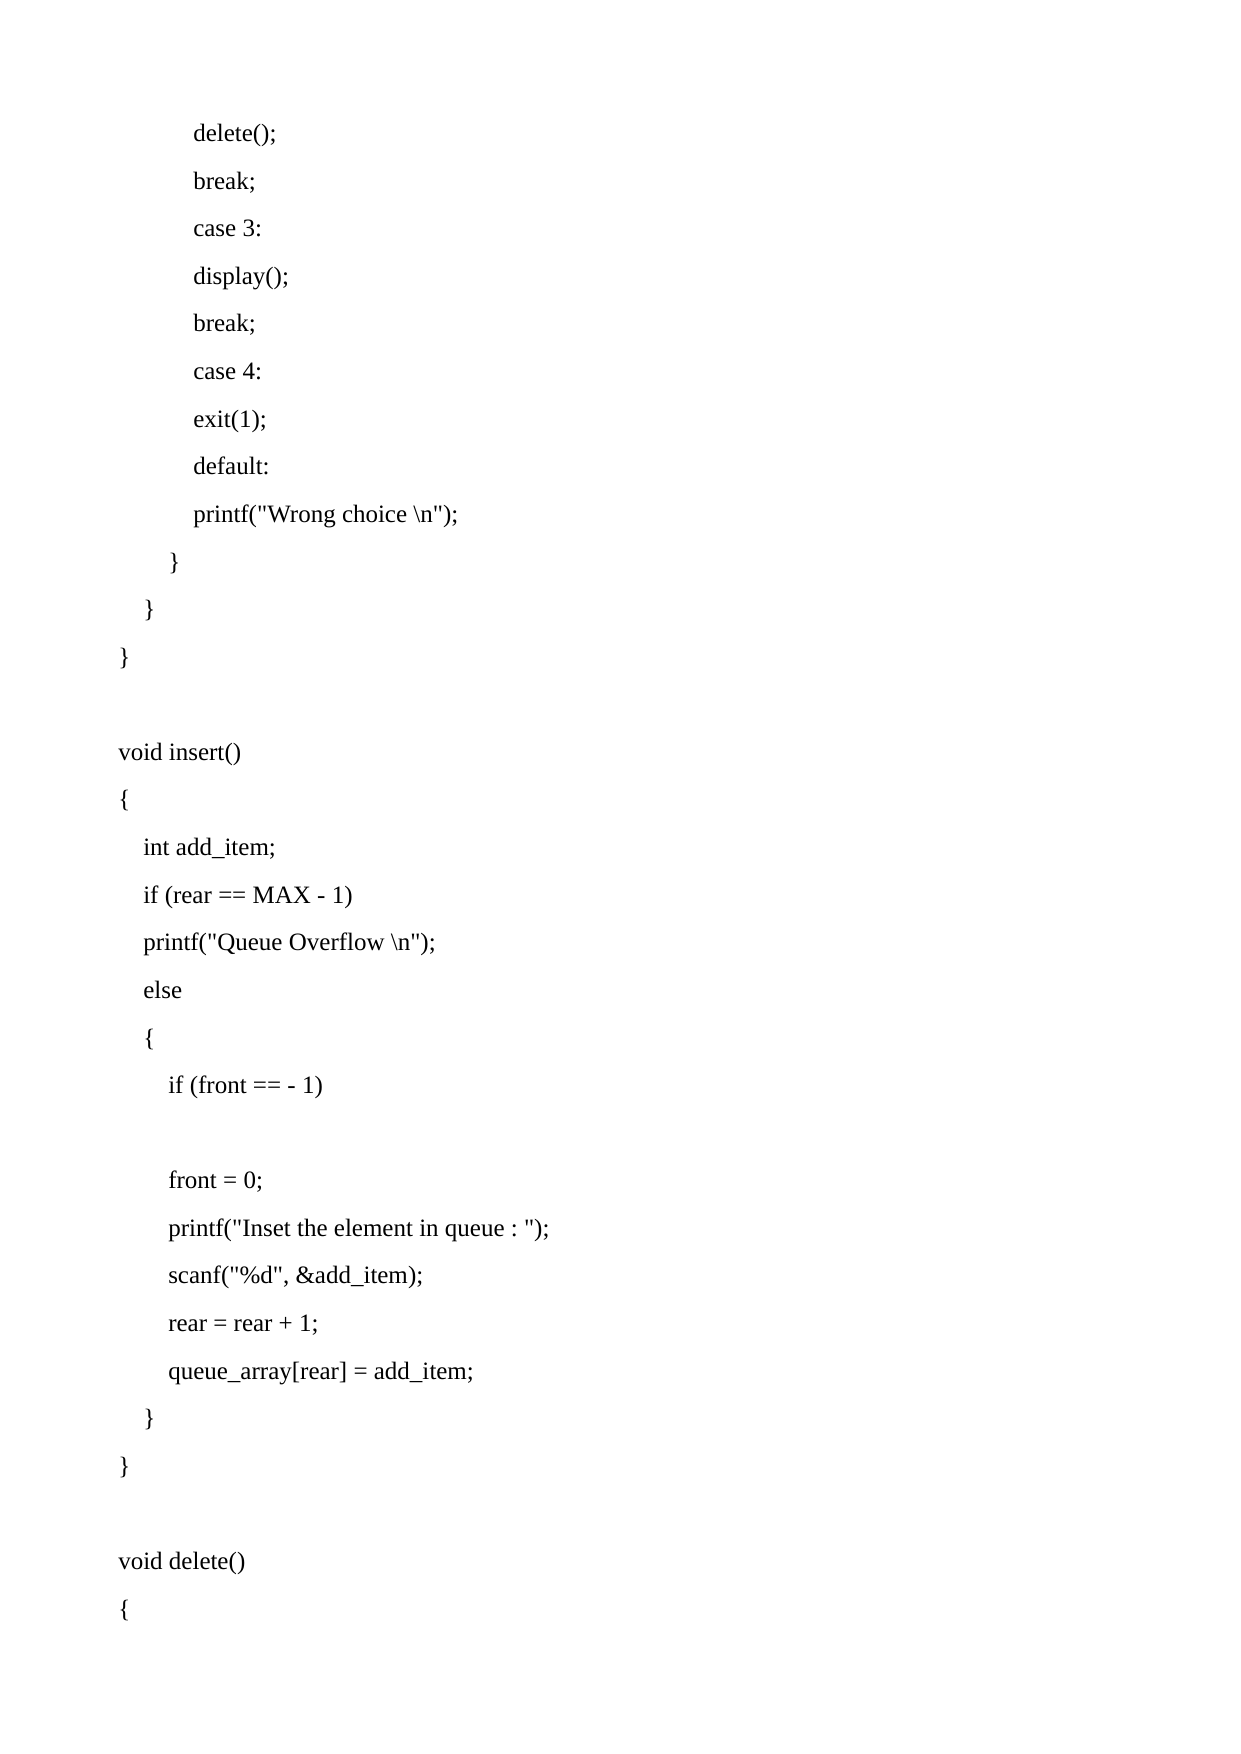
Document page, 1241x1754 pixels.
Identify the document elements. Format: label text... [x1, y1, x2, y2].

text case 4: [118, 356, 1122, 385]
text case 3: [118, 213, 1122, 242]
text if (front == - 1) [118, 1070, 1122, 1099]
text exit(1); [118, 404, 1122, 432]
text scanf("%d", &add_item); [118, 1261, 1122, 1289]
text } [118, 1403, 1122, 1432]
text printf("Inset the element in queue : "); [118, 1213, 1122, 1242]
text queue_array[rear] = add_item; [118, 1356, 1122, 1384]
text break; [118, 166, 1122, 194]
text { [118, 784, 1122, 813]
text } [118, 594, 1122, 623]
text printf("Queue Overflow \n"); [118, 927, 1122, 956]
text } [118, 547, 1122, 575]
text else [118, 975, 1122, 1004]
text break; [118, 308, 1122, 337]
text default: [118, 451, 1122, 480]
text { [118, 1023, 1122, 1051]
text printf("Wrong choice \n"); [118, 499, 1122, 528]
text { [118, 1594, 1122, 1623]
text int add_item; [118, 832, 1122, 861]
text front = 0; [118, 1165, 1122, 1194]
text } [118, 642, 1122, 671]
text delete(); [118, 118, 1122, 147]
text void insert() [118, 737, 1122, 766]
text display(); [118, 261, 1122, 290]
text void delete() [118, 1546, 1122, 1575]
text if (rear == MAX - 1) [118, 880, 1122, 908]
text rear = rear + 1; [118, 1308, 1122, 1337]
text } [118, 1451, 1122, 1480]
